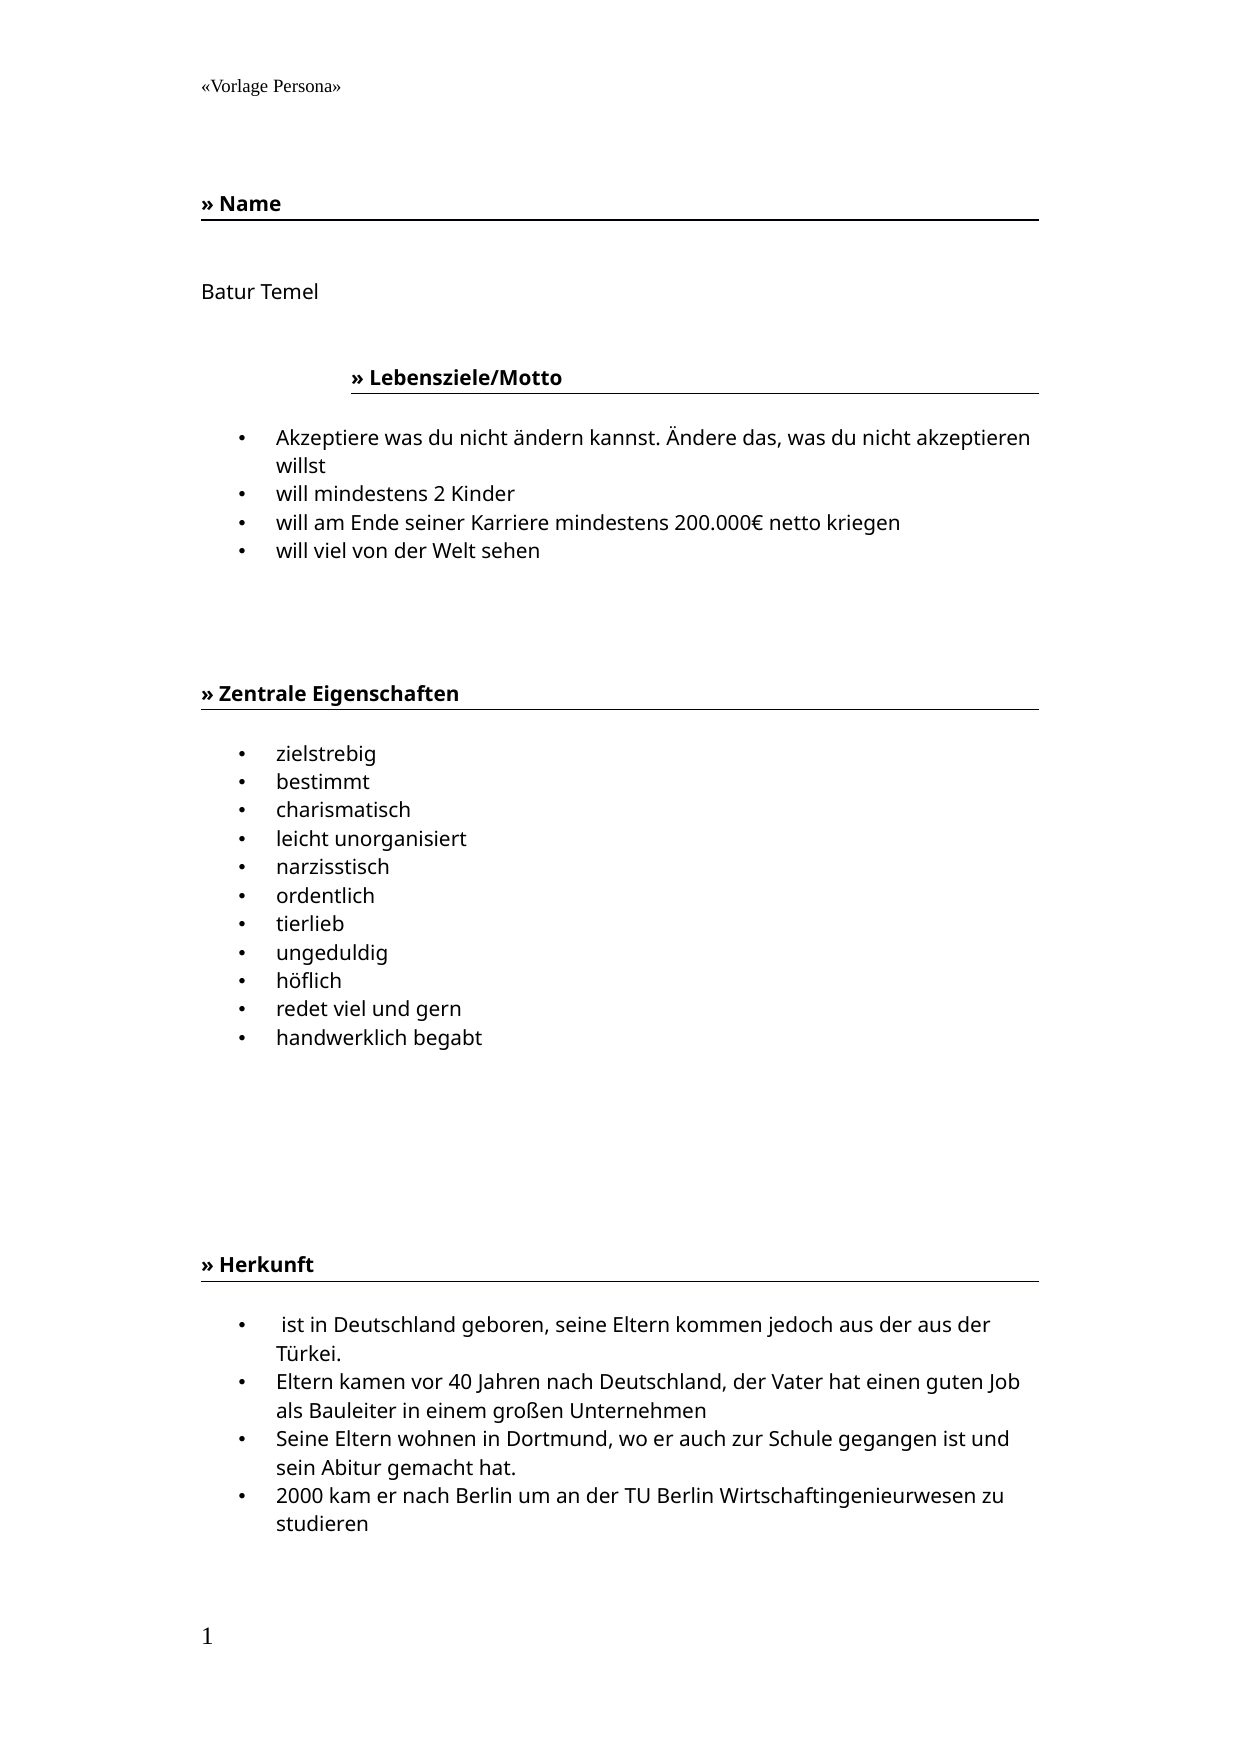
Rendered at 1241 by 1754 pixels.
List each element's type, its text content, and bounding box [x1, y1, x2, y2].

list will mindestens 2 Kinder [238, 479, 1039, 508]
list höflich [238, 966, 1039, 994]
text » Lebensziele/Motto [351, 363, 1039, 393]
list Eltern kamen vor 40 Jahren nach Deutschland, der Vater hat einen guten Job als Bauleiter in einem großen Unternehmen [238, 1367, 1039, 1424]
list Akzeptiere was du nicht ändern kannst. Ändere das, was du nicht akzeptieren willst [238, 423, 1039, 479]
text » Herkunft [201, 1251, 1039, 1281]
list tierlieb [238, 909, 1039, 938]
list handwerklich begabt [238, 1023, 1039, 1051]
text » Name [201, 189, 1039, 219]
list charismatisch [238, 796, 1039, 824]
list ordentlich [238, 881, 1039, 909]
list will viel von der Welt sehen [238, 536, 1039, 565]
text » Zentrale Eigenschaften [201, 679, 1039, 709]
list 2000 kam er nach Berlin um an der TU Berlin Wirtschaftingenieurwesen zu studieren [238, 1481, 1039, 1538]
list bestimmt [238, 767, 1039, 796]
list narzisstisch [238, 852, 1039, 881]
text Batur Temel [201, 277, 1039, 306]
list will am Ende seiner Karriere mindestens 200.000€ netto kriegen [238, 508, 1039, 536]
list ist in Deutschland geboren, seine Eltern kommen jedoch aus der aus der Türkei. [238, 1311, 1039, 1367]
list Seine Eltern wohnen in Dortmund, wo er auch zur Schule gegangen ist und sein Abitur gemacht hat. [238, 1424, 1039, 1481]
list ungeduldig [238, 938, 1039, 966]
list redet viel und gern [238, 994, 1039, 1023]
list leicht unorganisiert [238, 824, 1039, 852]
list zielstrebig [238, 739, 1039, 767]
